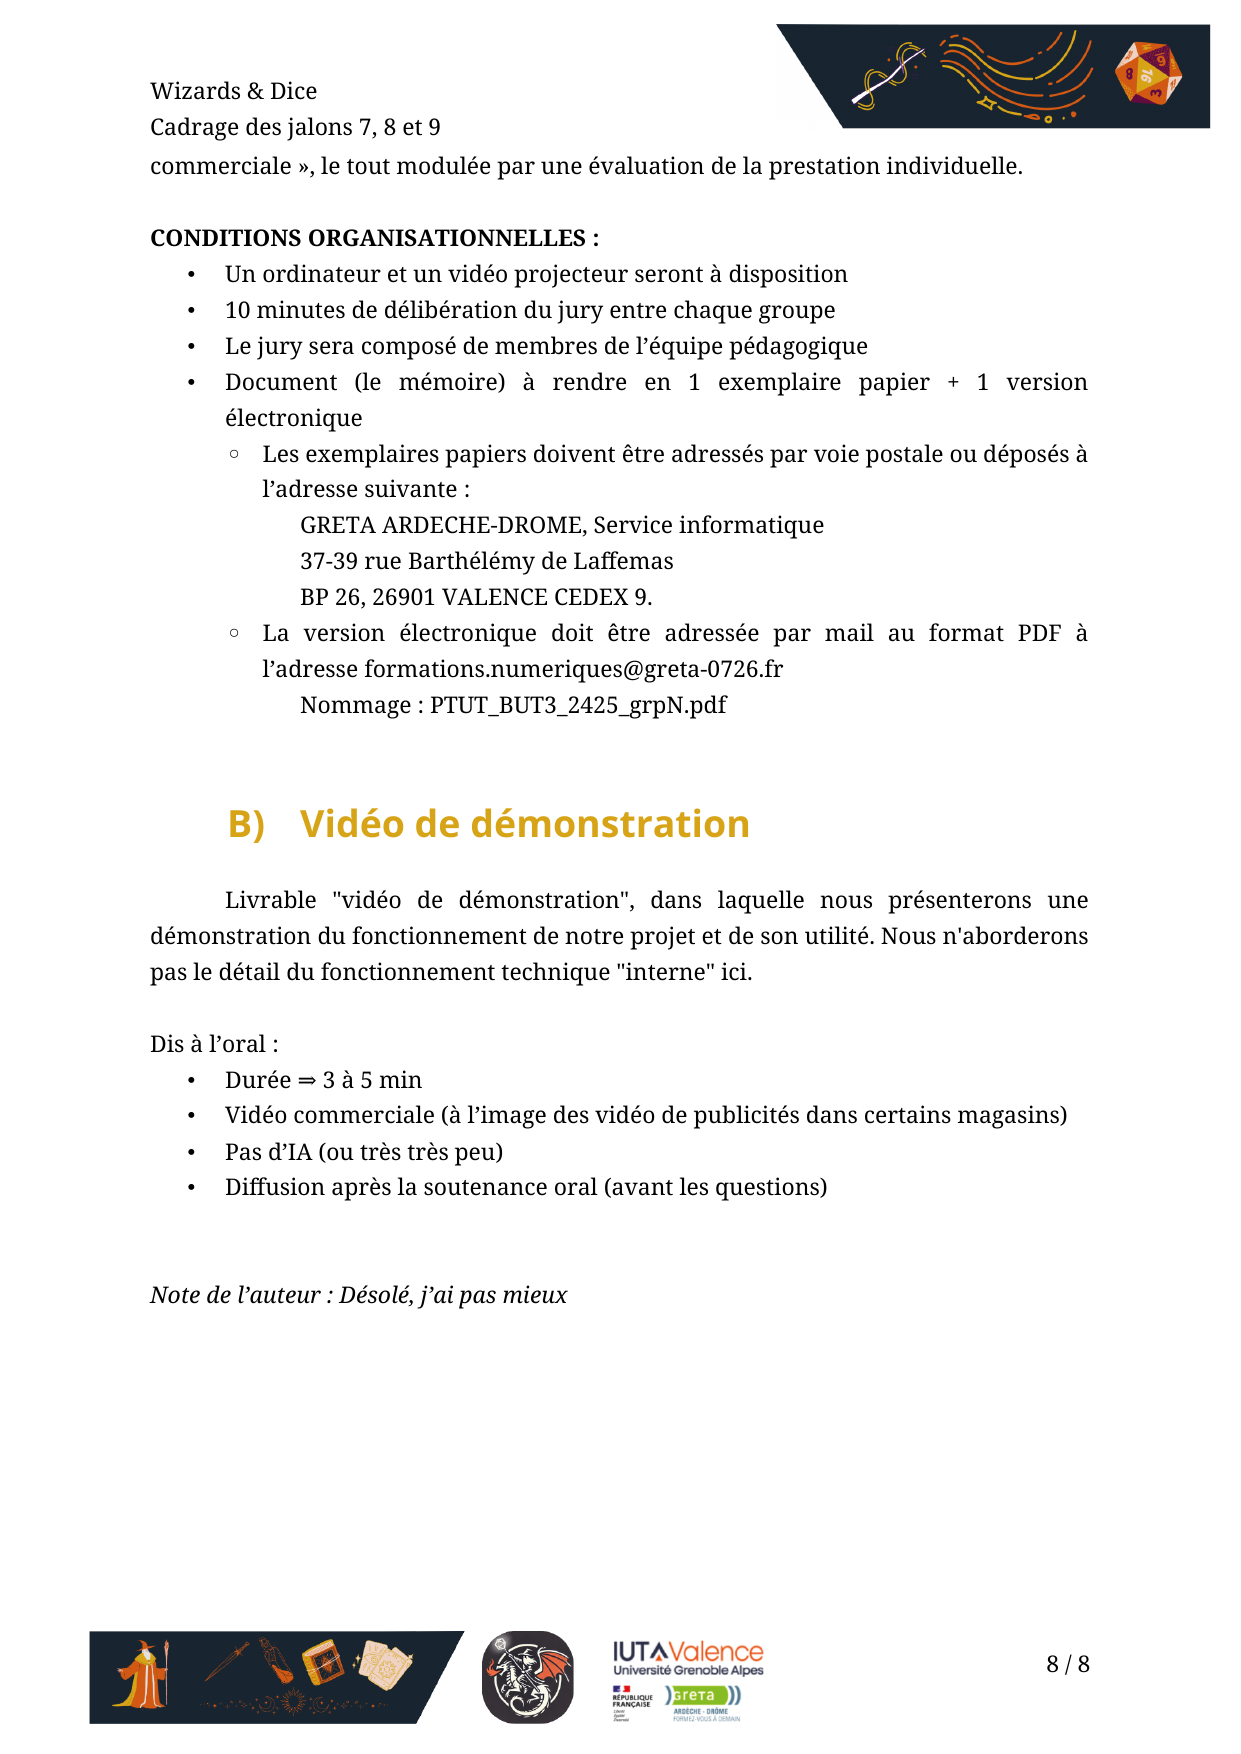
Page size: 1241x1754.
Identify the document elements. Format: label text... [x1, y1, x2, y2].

text CONDITIONS ORGANISATIONNELLES : [150, 222, 1090, 253]
list 37-39 rue Barthélémy de Laffemas [262, 545, 1090, 577]
list Les exemplaires papiers doivent être adressés par voie postale ou déposés à l’adresse suivante : [225, 437, 1090, 505]
list Nommage : PTUT_BUT3_2425_grpN.pdf [262, 689, 1090, 720]
list BP 26, 26901 VALENCE CEDEX 9. [262, 581, 1090, 612]
subtitle Vidéo de démonstration [227, 797, 1090, 848]
picture [81, 1620, 788, 1733]
list Un ordinateur et un vidéo projecteur seront à disposition [187, 258, 1090, 289]
list Diffusion après la soutenance oral (avant les questions) [187, 1171, 1090, 1203]
list Le jury sera composé de membres de l’équipe pédagogique [187, 330, 1090, 361]
list Pas d’IA (ou très très peu) [187, 1135, 1090, 1167]
list GRETA ARDECHE-DROME, Service informatique [262, 509, 1090, 541]
list La version électronique doit être adressée par mail au format PDF à l’adresse formations.numeriques@greta-0726.fr [225, 617, 1090, 684]
list Vidéo commerciale (à l’image des vidéo de publicités dans certains magasins) [187, 1099, 1090, 1131]
list Document (le mémoire) à rendre en 1 exemplaire papier + 1 version électronique [187, 366, 1090, 433]
picture [771, 21, 1218, 131]
list 10 minutes de délibération du jury entre chaque groupe [187, 294, 1090, 325]
text commerciale », le tout modulée par une évaluation de la prestation individuelle. [150, 150, 1090, 181]
text Note de l’auteur : Désolé, j’ai pas mieux [150, 1279, 1090, 1310]
text Livrable "vidéo de démonstration", dans laquelle nous présenterons une démonstration du fonctionnement de notre projet et de son utilité. Nous n'aborderons pas le détail du fonctionnement technique "interne" ici. [150, 884, 1090, 987]
list Durée ⇒ 3 à 5 min [187, 1063, 1090, 1095]
text Dis à l’oral : [150, 1028, 1090, 1059]
